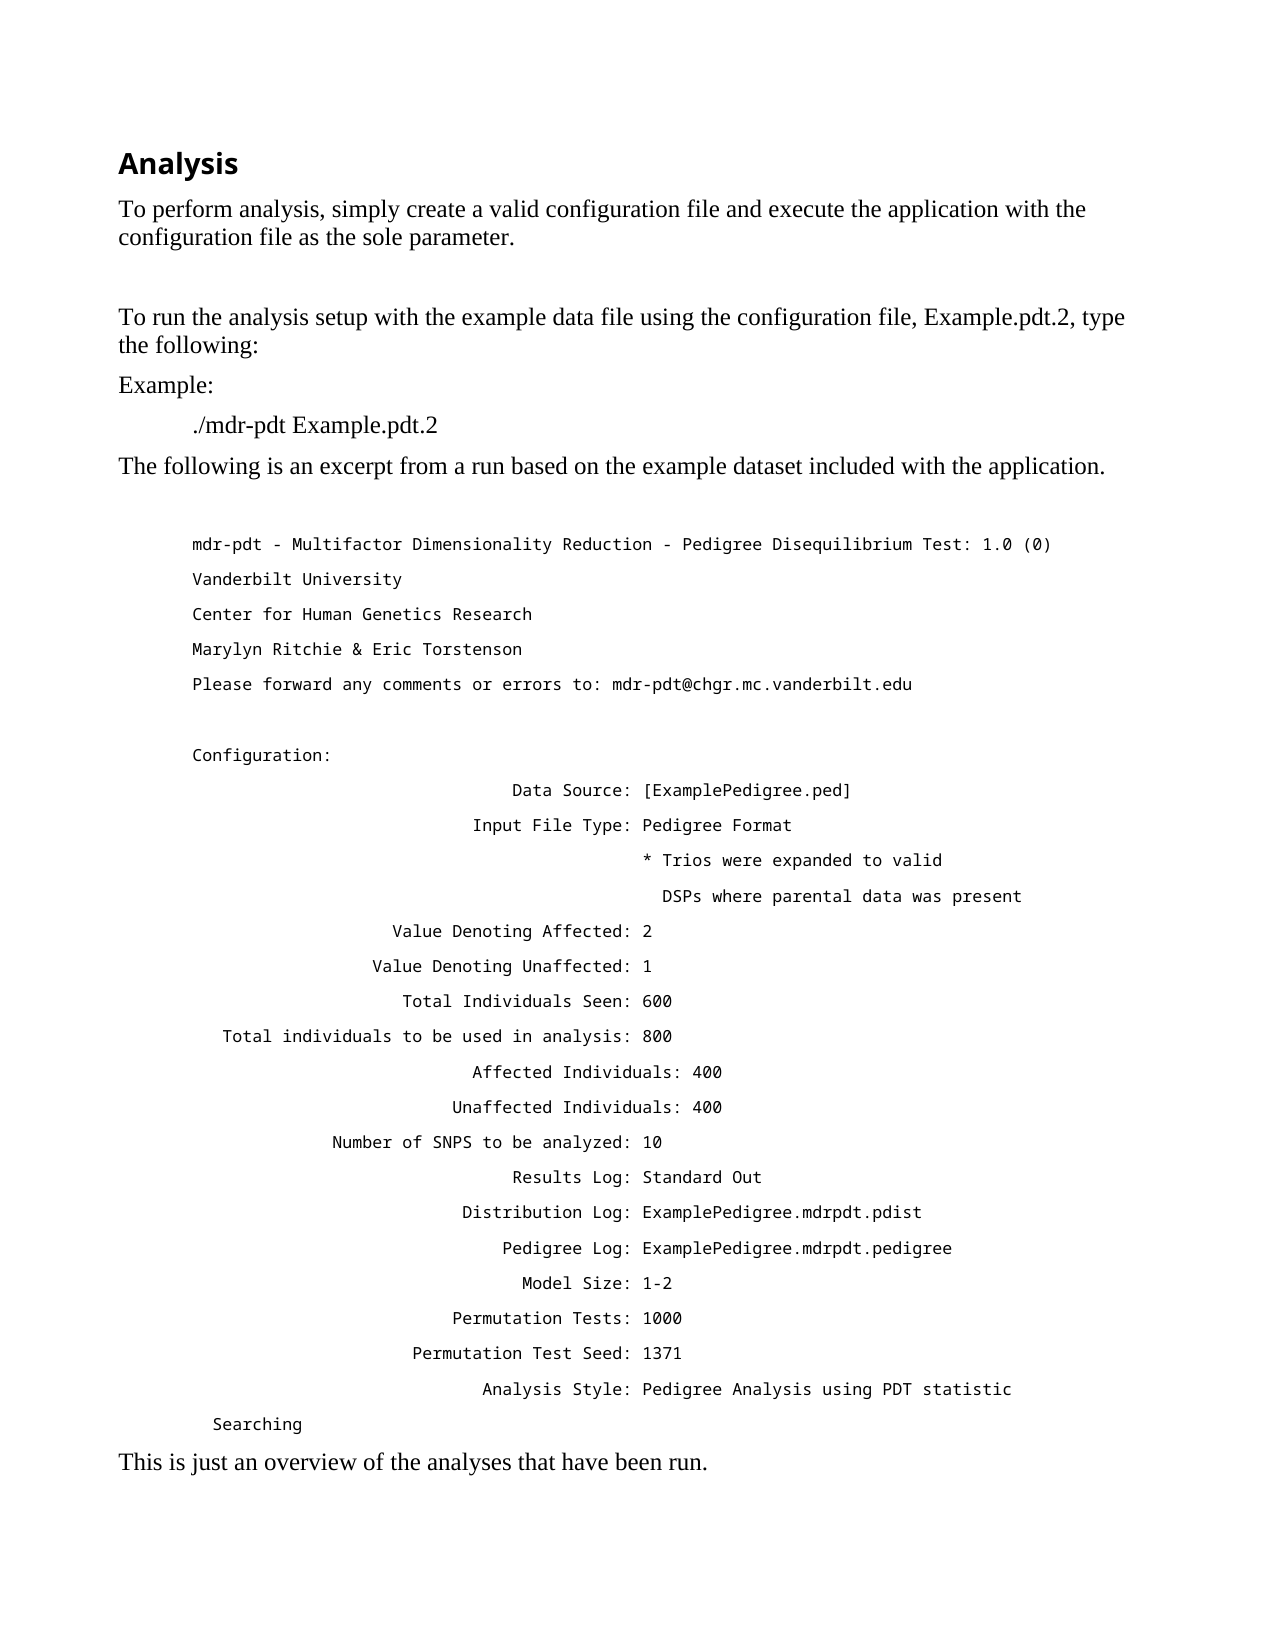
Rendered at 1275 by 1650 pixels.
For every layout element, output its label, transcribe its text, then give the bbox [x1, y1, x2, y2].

text Model Size: 1-2 [192, 1272, 1157, 1294]
text Total individuals to be used in analysis: 800 [192, 1025, 1157, 1048]
text Value Denoting Unaffected: 1 [192, 955, 1157, 977]
text This is just an overview of the analyses that have been run. [118, 1448, 1157, 1475]
text Vanderbilt University [192, 567, 1157, 590]
text * Trios were expanded to valid [192, 849, 1157, 872]
subtitle Analysis [118, 143, 1157, 183]
text Configuration: [192, 743, 1157, 766]
text mdr-pdt - Multifactor Dimensionality Reduction - Pedigree Disequilibrium Test: 1.0 (0) [192, 532, 1157, 555]
text Permutation Test Seed: 1371 [192, 1342, 1157, 1365]
text Unaffected Individuals: 400 [192, 1096, 1157, 1118]
text Number of SNPS to be analyzed: 10 [192, 1131, 1157, 1153]
text Distribution Log: ExamplePedigree.mdrpdt.pdist [192, 1201, 1157, 1224]
text Input File Type: Pedigree Format [192, 814, 1157, 837]
text Please forward any comments or errors to: mdr-pdt@chgr.mc.vanderbilt.edu [192, 673, 1157, 696]
text Value Denoting Affected: 2 [192, 919, 1157, 942]
text Permutation Tests: 1000 [192, 1307, 1157, 1329]
text Pedigree Log: ExamplePedigree.mdrpdt.pedigree [192, 1236, 1157, 1259]
text The following is an excerpt from a run based on the example dataset included with the application. [118, 452, 1157, 479]
text Center for Human Genetics Research [192, 603, 1157, 625]
text To run the analysis setup with the example data file using the configuration file, Example.pdt.2, type the following: [118, 303, 1157, 359]
text To perform analysis, simply create a valid configuration file and execute the application with the configuration file as the sole parameter. [118, 195, 1157, 251]
text DSPs where parental data was present [192, 884, 1157, 907]
text Example: [118, 371, 1157, 399]
text Total Individuals Seen: 600 [192, 990, 1157, 1013]
text ./mdr-pdt Example.pdt.2 [118, 412, 1157, 439]
text Searching [192, 1412, 1157, 1435]
text Analysis Style: Pedigree Analysis using PDT statistic [192, 1377, 1157, 1400]
text Affected Individuals: 400 [192, 1060, 1157, 1083]
text Data Source: [ExamplePedigree.ped] [192, 779, 1157, 801]
text Results Log: Standard Out [192, 1166, 1157, 1189]
text Marylyn Ritchie & Eric Torstenson [192, 638, 1157, 661]
